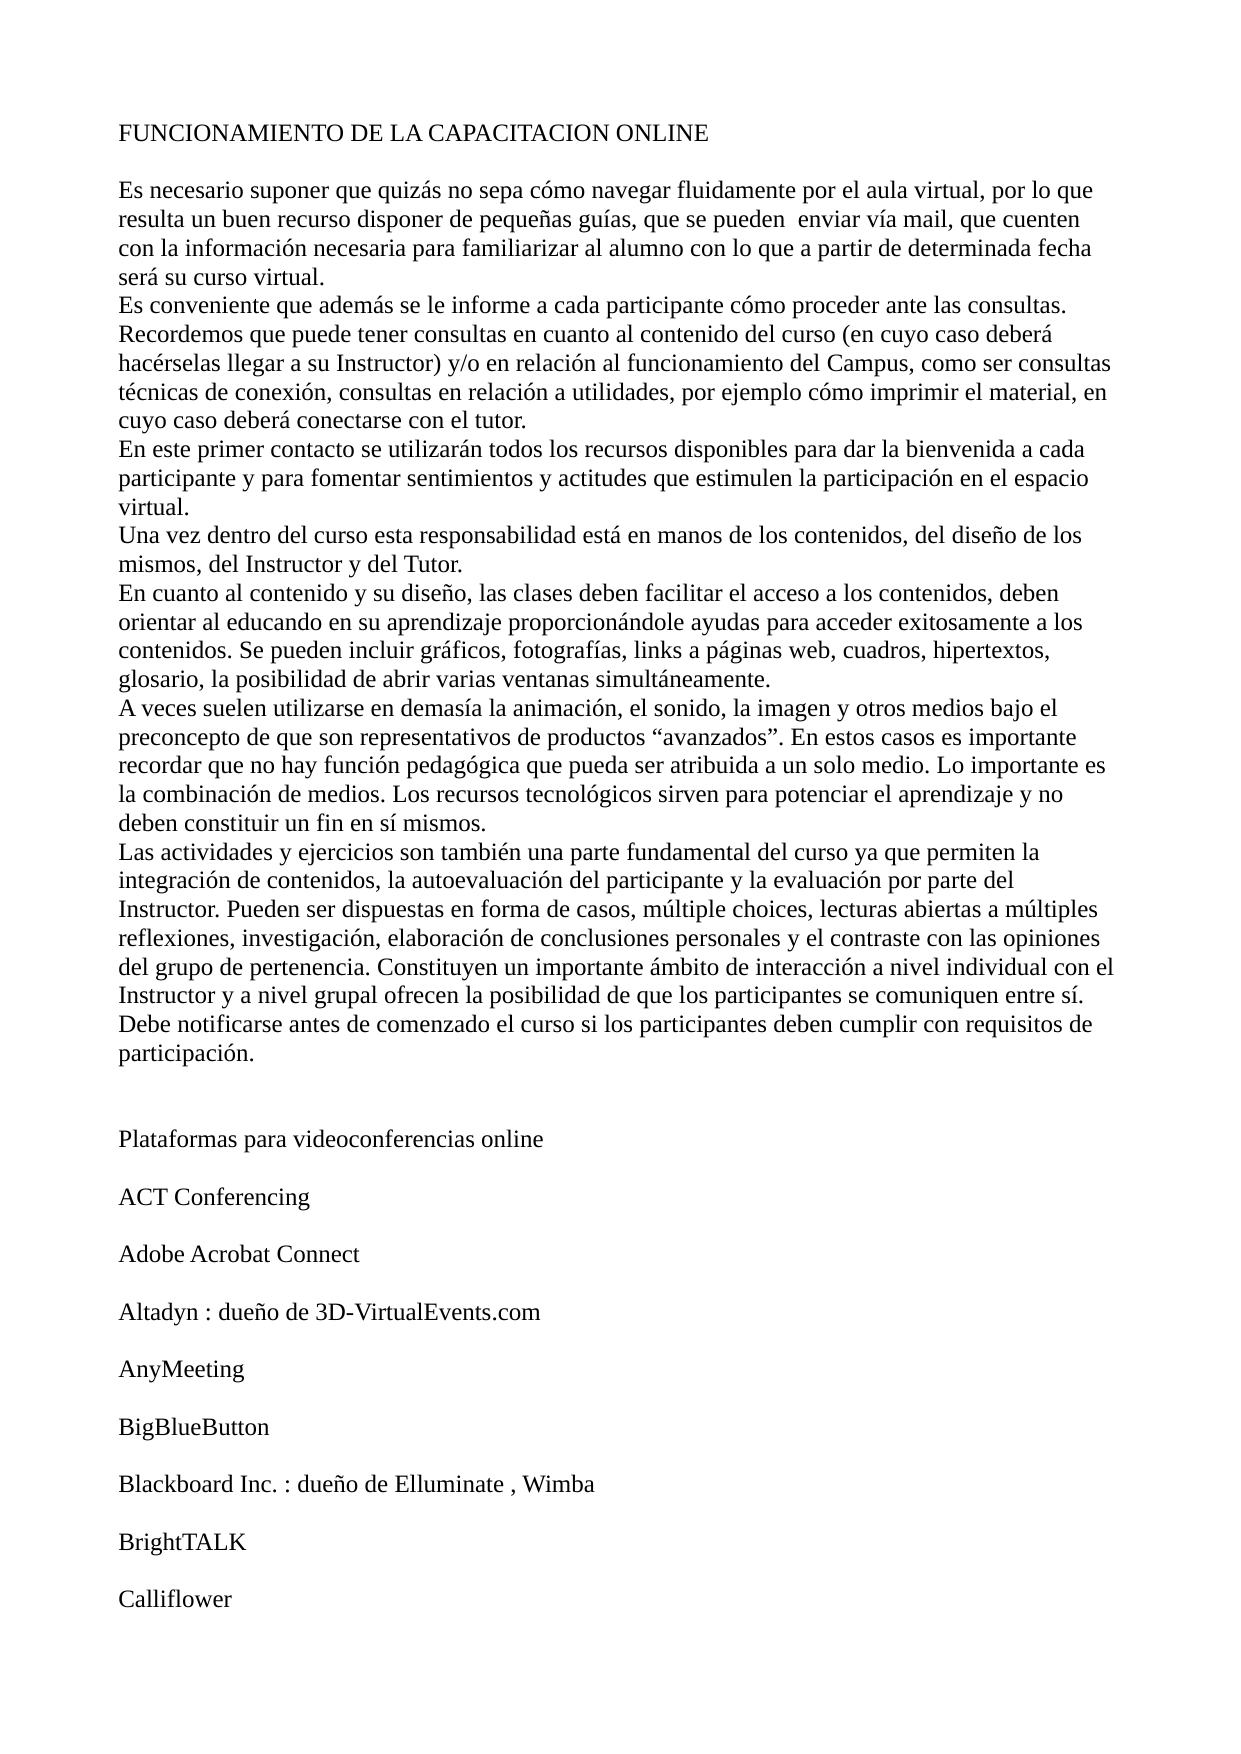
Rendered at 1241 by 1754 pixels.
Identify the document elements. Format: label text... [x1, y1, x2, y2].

text Altadyn : dueño de 3D-VirtualEvents.com [118, 1297, 1122, 1326]
text Blackboard Inc. : dueño de Elluminate , Wimba [118, 1469, 1122, 1498]
text En cuanto al contenido y su diseño, las clases deben facilitar el acceso a los contenidos, deben orientar al educando en su aprendizaje proporcionándole ayudas para acceder exitosamente a los contenidos. Se pueden incluir gráficos, fotografías, links a páginas web, cuadros, hipertextos, glosario, la posibilidad de abrir varias ventanas simultáneamente. [118, 578, 1122, 693]
text En este primer contacto se utilizarán todos los recursos disponibles para dar la bienvenida a cada participante y para fomentar sentimientos y actitudes que estimulen la participación en el espacio virtual. [118, 434, 1122, 521]
text Es necesario suponer que quizás no sepa cómo navegar fluidamente por el aula virtual, por lo que resulta un buen recurso disponer de pequeñas guías, que se pueden enviar vía mail, que cuenten con la información necesaria para familiarizar al alumno con lo que a partir de determinada fecha será su curso virtual. [118, 176, 1122, 291]
text Adobe Acrobat Connect [118, 1239, 1122, 1268]
text BrightTALK [118, 1527, 1122, 1556]
text Una vez dentro del curso esta responsabilidad está en manos de los contenidos, del diseño de los mismos, del Instructor y del Tutor. [118, 521, 1122, 578]
text FUNCIONAMIENTO DE LA CAPACITACION ONLINE [118, 118, 1122, 147]
text Plataformas para videoconferencias online [118, 1124, 1122, 1153]
text ACT Conferencing [118, 1182, 1122, 1211]
text AnyMeeting [118, 1354, 1122, 1383]
text Es conveniente que además se le informe a cada participante cómo proceder ante las consultas. Recordemos que puede tener consultas en cuanto al contenido del curso (en cuyo caso deberá hacérselas llegar a su Instructor) y/o en relación al funcionamiento del Campus, como ser consultas técnicas de conexión, consultas en relación a utilidades, por ejemplo cómo imprimir el material, en cuyo caso deberá conectarse con el tutor. [118, 291, 1122, 434]
text BigBlueButton [118, 1412, 1122, 1441]
text Calliflower [118, 1584, 1122, 1613]
text Las actividades y ejercicios son también una parte fundamental del curso ya que permiten la integración de contenidos, la autoevaluación del participante y la evaluación por parte del Instructor. Pueden ser dispuestas en forma de casos, múltiple choices, lecturas abiertas a múltiples reflexiones, investigación, elaboración de conclusiones personales y el contraste con las opiniones del grupo de pertenencia. Constituyen un importante ámbito de interacción a nivel individual con el Instructor y a nivel grupal ofrecen la posibilidad de que los participantes se comuniquen entre sí. Debe notificarse antes de comenzado el curso si los participantes deben cumplir con requisitos de participación. [118, 837, 1122, 1067]
text A veces suelen utilizarse en demasía la animación, el sonido, la imagen y otros medios bajo el preconcepto de que son representativos de productos “avanzados”. En estos casos es importante recordar que no hay función pedagógica que pueda ser atribuida a un solo medio. Lo importante es la combinación de medios. Los recursos tecnológicos sirven para potenciar el aprendizaje y no deben constituir un fin en sí mismos. [118, 693, 1122, 837]
